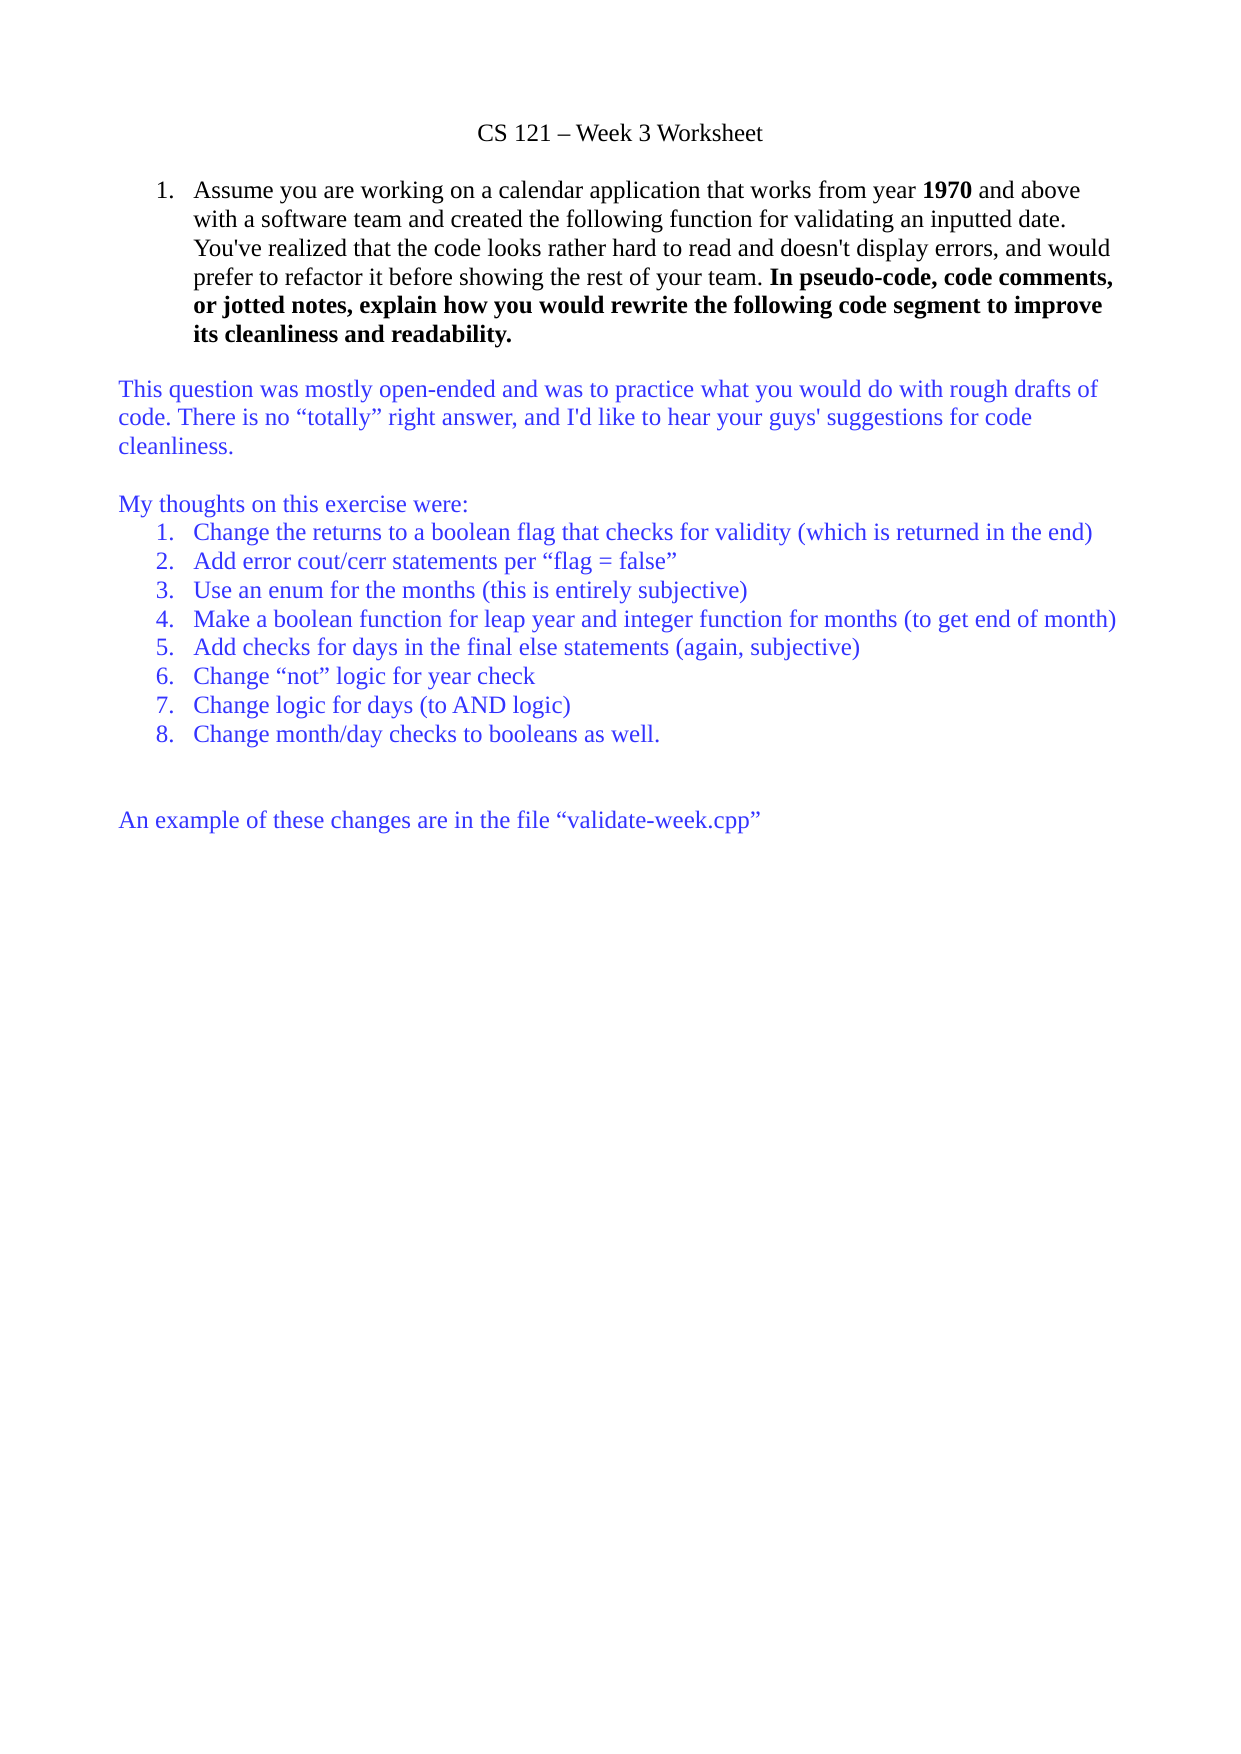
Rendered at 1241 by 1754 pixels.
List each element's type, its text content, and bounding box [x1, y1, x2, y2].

list Use an enum for the months (this is entirely subjective) [156, 575, 1122, 604]
text My thoughts on this exercise were: [118, 489, 1122, 517]
text CS 121 – Week 3 Worksheet [118, 118, 1122, 147]
text This question was mostly open-ended and was to practice what you would do with rough drafts of code. There is no “totally” right answer, and I'd like to hear your guys' suggestions for code cleanliness. [118, 374, 1122, 460]
list Add error cout/cerr statements per “flag = false” [156, 546, 1122, 575]
list Assume you are working on a calendar application that works from year 1970 and above with a software team and created the following function for validating an inputted date. You've realized that the code looks rather hard to read and doesn't display errors, and would prefer to refactor it before showing the rest of your team. In pseudo-code, code comments, or jotted notes, explain how you would rewrite the following code segment to improve its cleanliness and readability. [156, 176, 1122, 348]
list Change month/day checks to booleans as well. [156, 719, 1122, 747]
list Change logic for days (to AND logic) [156, 690, 1122, 719]
text An example of these changes are in the file “validate-week.cpp” [118, 805, 1122, 834]
list Make a boolean function for leap year and integer function for months (to get end of month) [156, 604, 1122, 632]
list Change “not” logic for year check [156, 661, 1122, 690]
list Change the returns to a boolean flag that checks for validity (which is returned in the end) [156, 517, 1122, 546]
list Add checks for days in the final else statements (again, subjective) [156, 632, 1122, 661]
